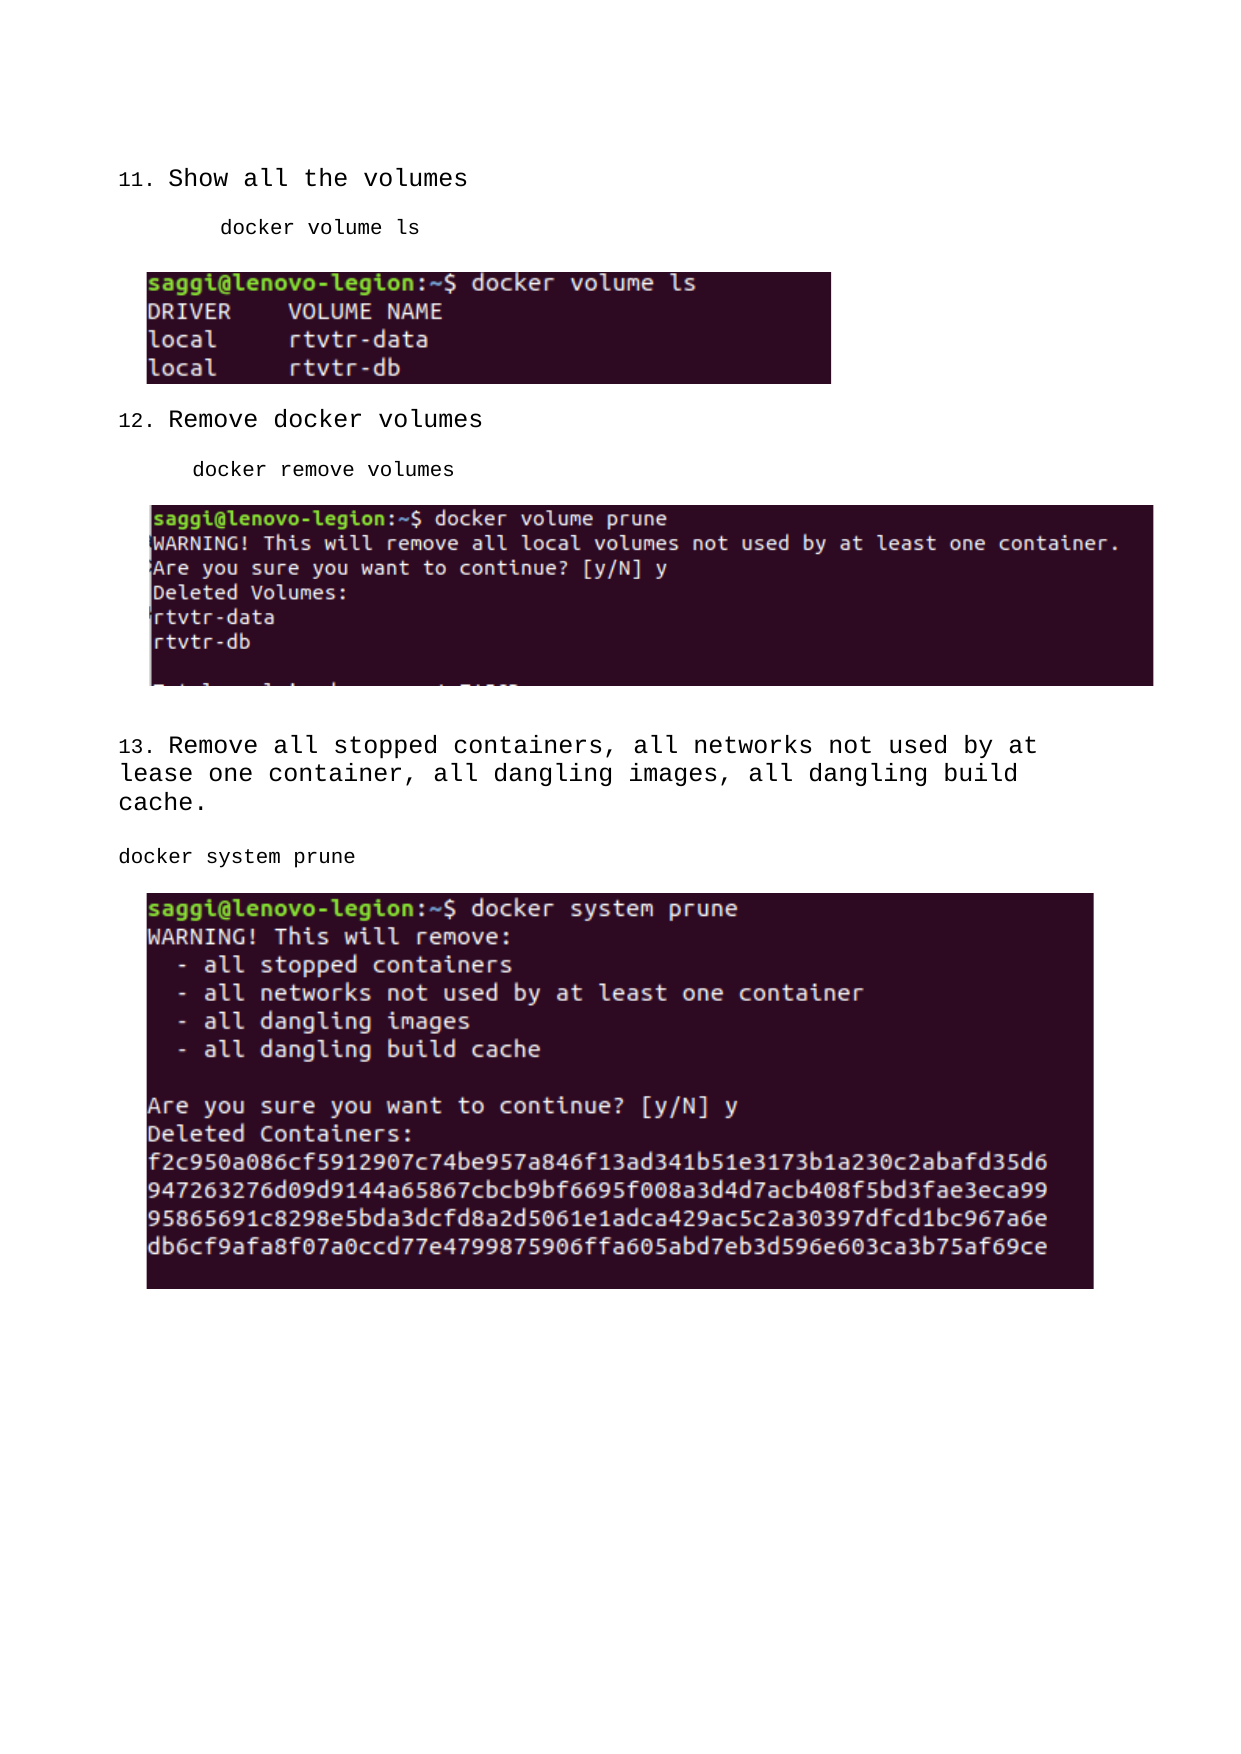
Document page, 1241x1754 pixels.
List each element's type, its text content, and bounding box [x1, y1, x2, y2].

picture [149, 505, 1154, 686]
text 11. Show all the volumes [118, 165, 1122, 194]
text docker system prune [118, 846, 1122, 869]
picture [146, 272, 832, 384]
text 12. Remove docker volumes [118, 407, 1122, 435]
text docker remove volumes [118, 458, 1122, 482]
picture [146, 893, 1094, 1289]
text 13. Remove all stopped containers, all networks not used by at lease one container, all dangling images, all dangling build cache. [118, 733, 1122, 818]
text docker volume ls [146, 217, 1122, 241]
